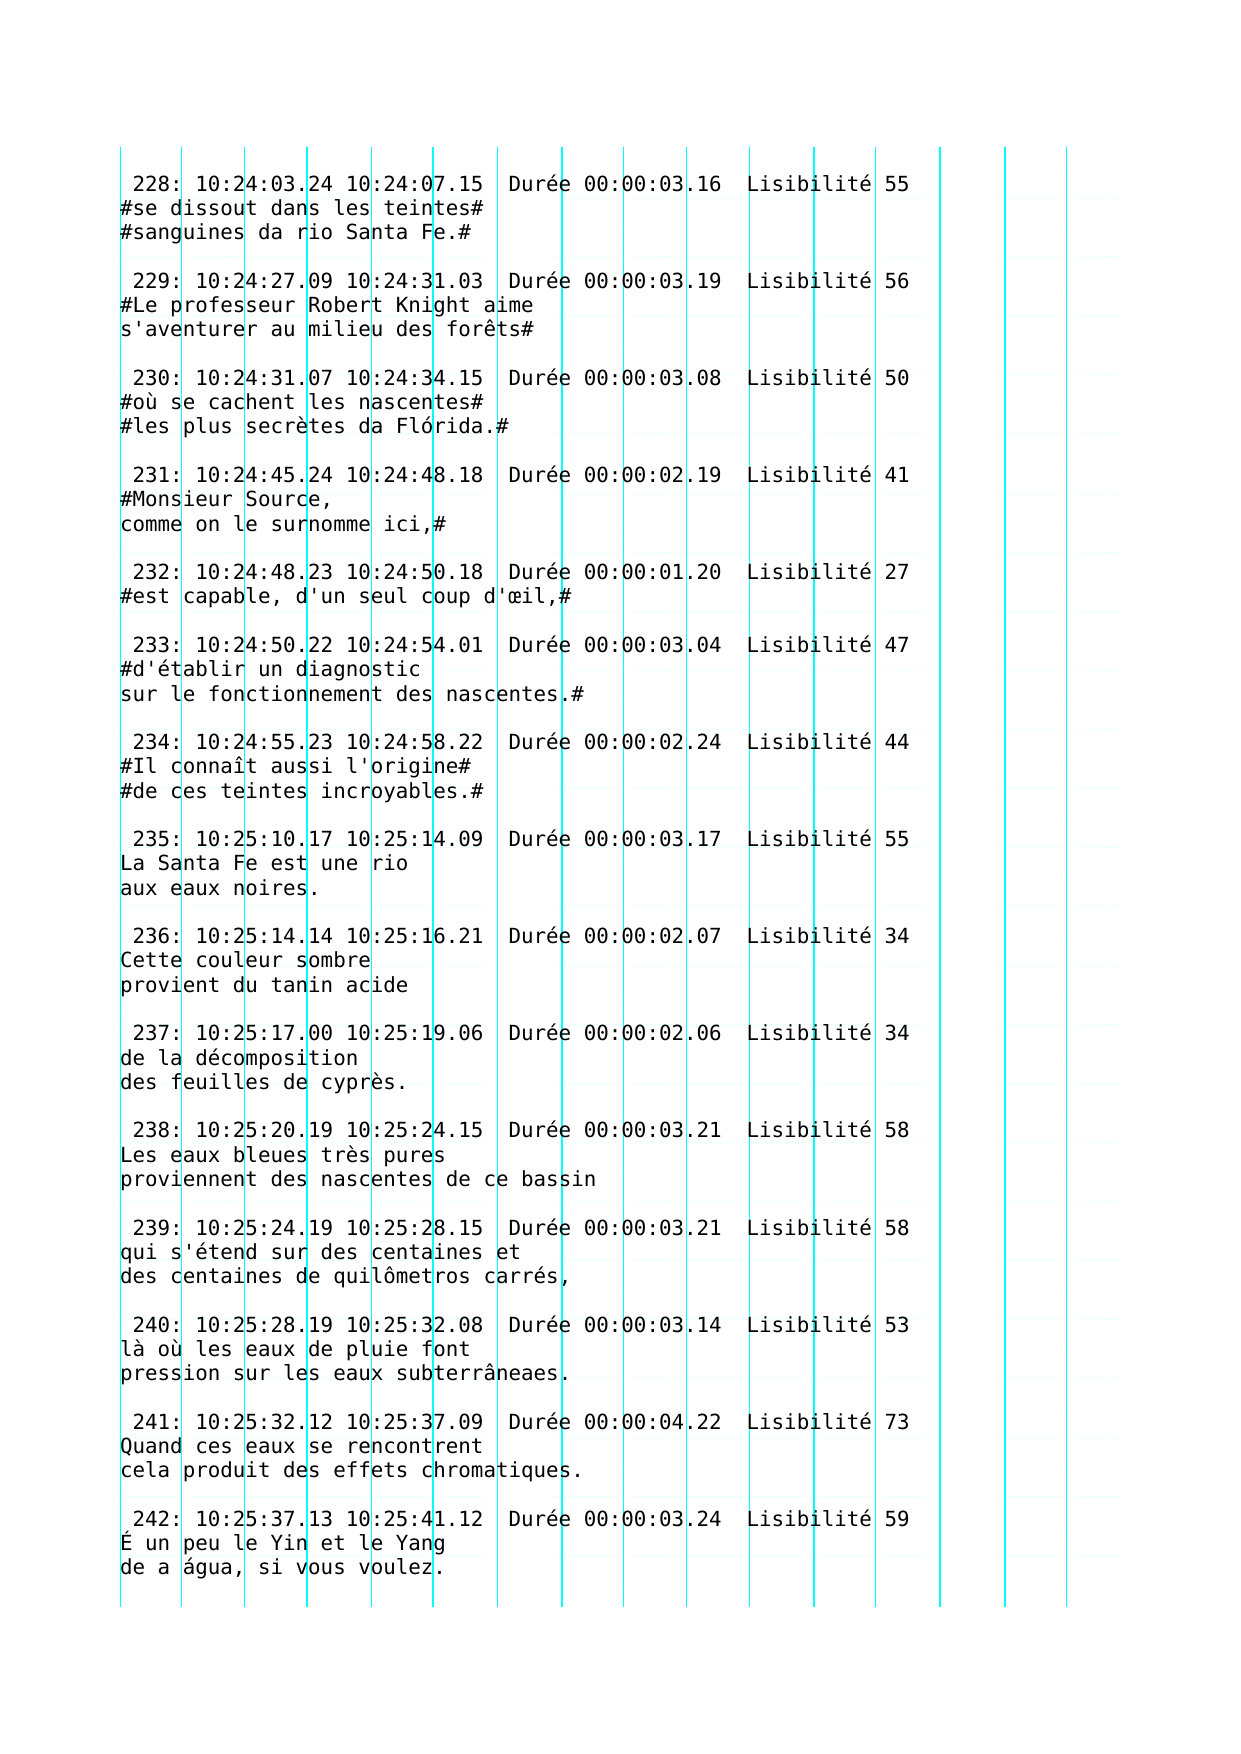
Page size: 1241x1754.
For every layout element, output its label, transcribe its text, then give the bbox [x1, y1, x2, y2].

text #sanguines da rio Santa Fe.# [120, 220, 1120, 245]
text 238: 10:25:20.19 10:25:24.15 Durée 00:00:03.21 Lisibilité 58 [120, 1118, 1120, 1143]
text des feuilles de cyprès. [120, 1070, 1120, 1094]
text de la décomposition [120, 1046, 1120, 1070]
text de a água, si vous voulez. [120, 1555, 1120, 1579]
text qui s'étend sur des centaines et [120, 1240, 1120, 1264]
text 232: 10:24:48.23 10:24:50.18 Durée 00:00:01.20 Lisibilité 27 [120, 560, 1120, 584]
text 235: 10:25:10.17 10:25:14.09 Durée 00:00:03.17 Lisibilité 55 [120, 827, 1120, 851]
text #de ces teintes incroyables.# [120, 779, 1120, 803]
text provient du tanin acide [120, 973, 1120, 997]
text 236: 10:25:14.14 10:25:16.21 Durée 00:00:02.07 Lisibilité 34 [120, 924, 1120, 948]
text aux eaux noires. [120, 876, 1120, 900]
text comme on le surnomme ici,# [120, 512, 1120, 536]
text 234: 10:24:55.23 10:24:58.22 Durée 00:00:02.24 Lisibilité 44 [120, 730, 1120, 754]
text #les plus secrètes da Flórida.# [120, 414, 1120, 439]
text 231: 10:24:45.24 10:24:48.18 Durée 00:00:02.19 Lisibilité 41 [120, 463, 1120, 487]
text sur le fonctionnement des nascentes.# [120, 682, 1120, 706]
text #où se cachent les nascentes# [120, 390, 1120, 414]
text Les eaux bleues très pures [120, 1143, 1120, 1167]
text Quand ces eaux se rencontrent [120, 1434, 1120, 1458]
text 228: 10:24:03.24 10:24:07.15 Durée 00:00:03.16 Lisibilité 55 [120, 172, 1120, 196]
text proviennent des nascentes de ce bassin [120, 1167, 1120, 1191]
text Cette couleur sombre [120, 948, 1120, 973]
text 241: 10:25:32.12 10:25:37.09 Durée 00:00:04.22 Lisibilité 73 [120, 1410, 1120, 1434]
text #Monsieur Source, [120, 487, 1120, 512]
text là où les eaux de pluie font [120, 1337, 1120, 1361]
text #se dissout dans les teintes# [120, 196, 1120, 220]
text 230: 10:24:31.07 10:24:34.15 Durée 00:00:03.08 Lisibilité 50 [120, 366, 1120, 390]
text 239: 10:25:24.19 10:25:28.15 Durée 00:00:03.21 Lisibilité 58 [120, 1216, 1120, 1240]
text 240: 10:25:28.19 10:25:32.08 Durée 00:00:03.14 Lisibilité 53 [120, 1313, 1120, 1337]
text #Il connaît aussi l'origine# [120, 754, 1120, 779]
text 229: 10:24:27.09 10:24:31.03 Durée 00:00:03.19 Lisibilité 56 [120, 269, 1120, 293]
text des centaines de quilômetros carrés, [120, 1264, 1120, 1288]
text 242: 10:25:37.13 10:25:41.12 Durée 00:00:03.24 Lisibilité 59 [120, 1507, 1120, 1531]
text #d'établir un diagnostic [120, 657, 1120, 682]
text pression sur les eaux subterrâneaes. [120, 1361, 1120, 1385]
text s'aventurer au milieu des forêts# [120, 317, 1120, 342]
text 237: 10:25:17.00 10:25:19.06 Durée 00:00:02.06 Lisibilité 34 [120, 1021, 1120, 1046]
text É un peu le Yin et le Yang [120, 1531, 1120, 1555]
text #est capable, d'un seul coup d'œil,# [120, 584, 1120, 609]
picture [119, 147, 1121, 1607]
text La Santa Fe est une rio [120, 851, 1120, 876]
text #Le professeur Robert Knight aime [120, 293, 1120, 317]
text 233: 10:24:50.22 10:24:54.01 Durée 00:00:03.04 Lisibilité 47 [120, 633, 1120, 657]
text cela produit des effets chromatiques. [120, 1458, 1120, 1482]
